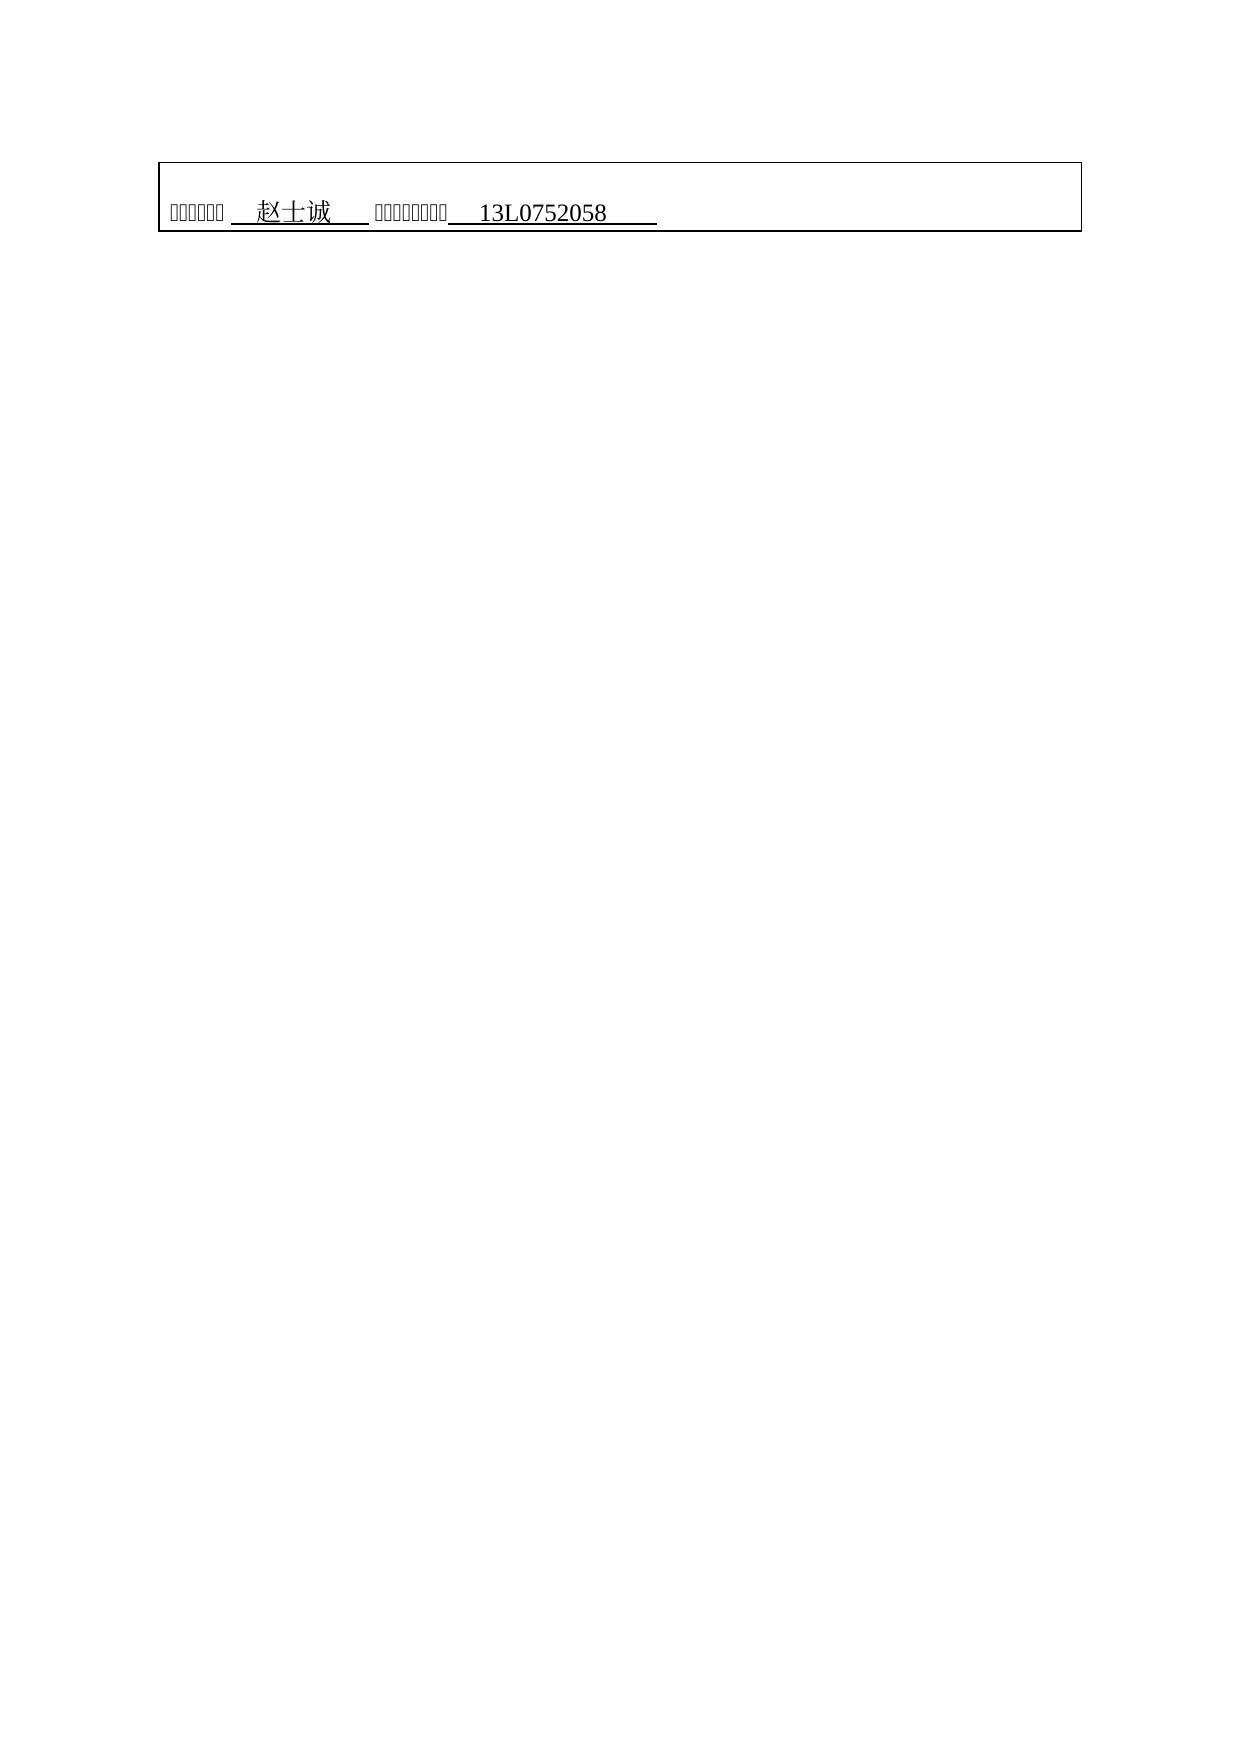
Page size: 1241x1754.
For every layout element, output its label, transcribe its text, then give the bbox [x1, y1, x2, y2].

table_cell 注：本课题由 赵士诚 同学选定，学号： 13L0752058 [160, 163, 1081, 229]
